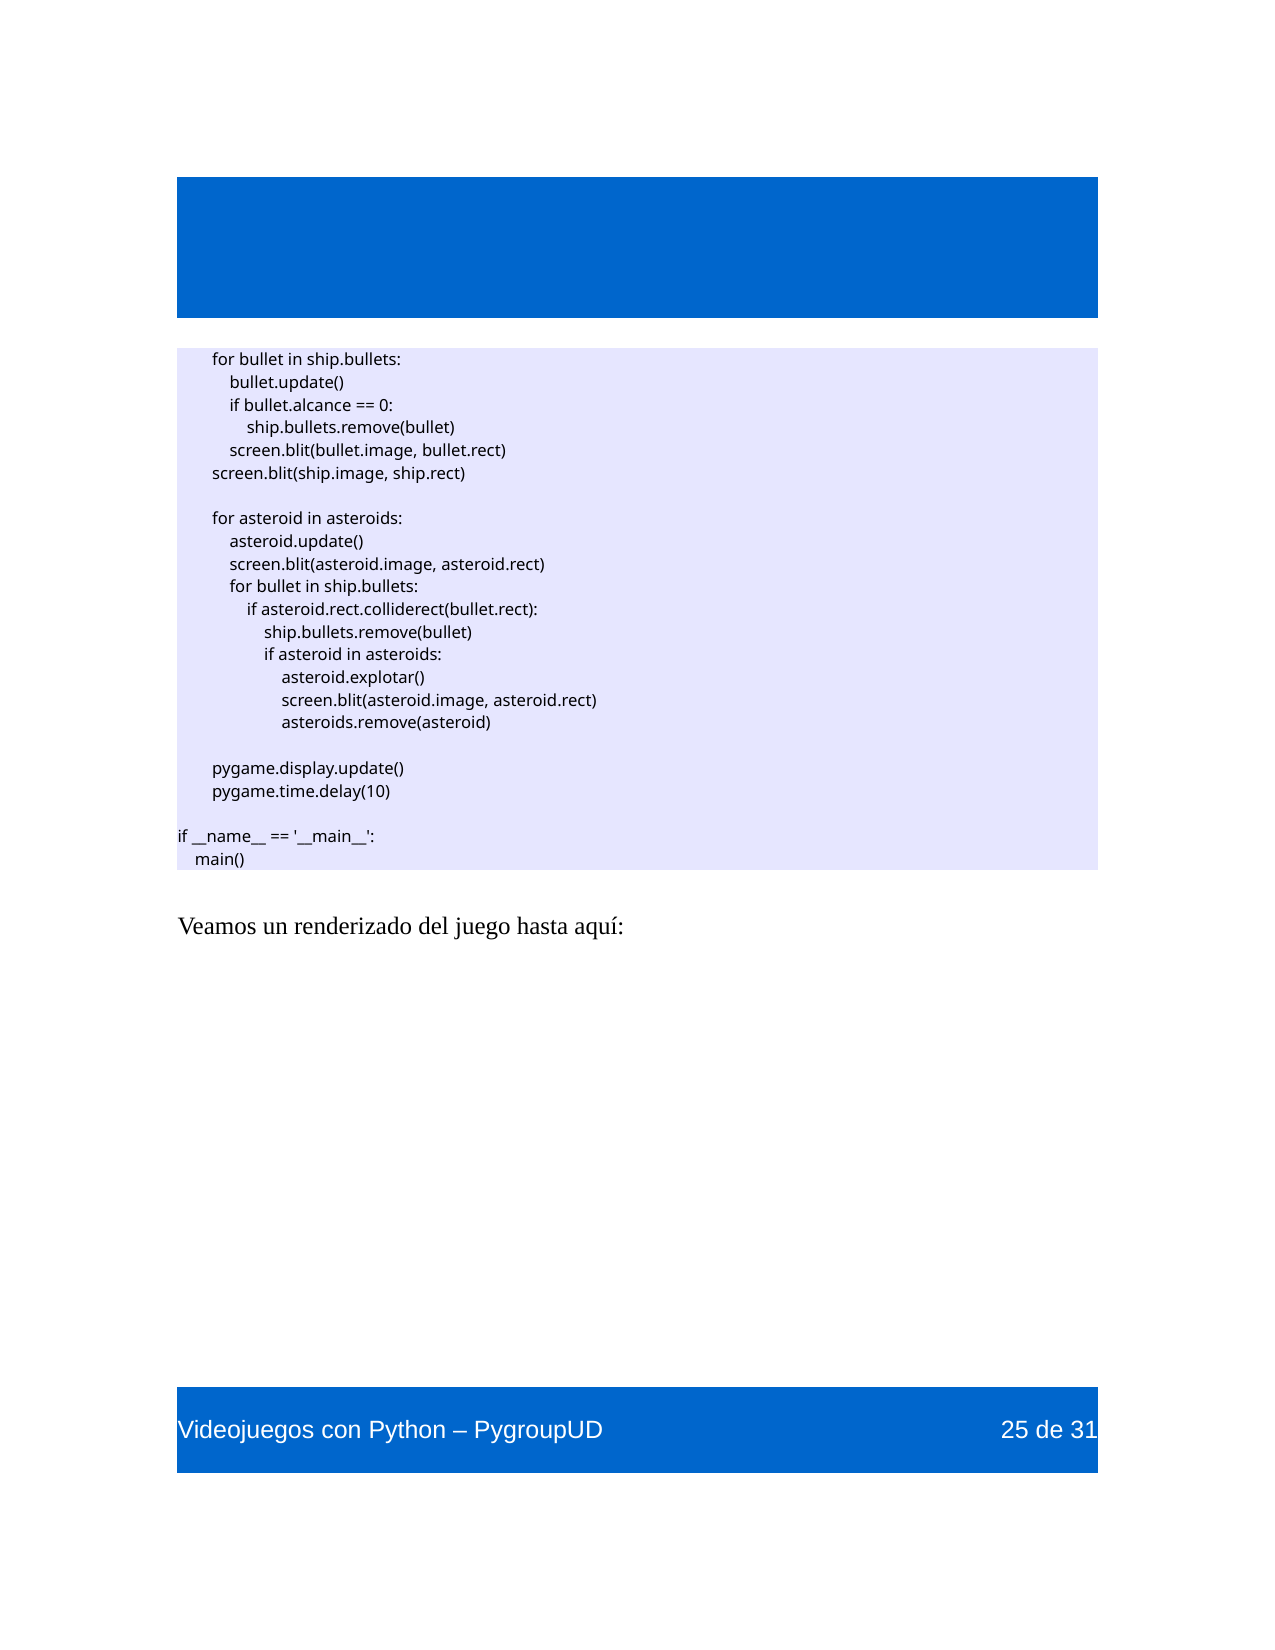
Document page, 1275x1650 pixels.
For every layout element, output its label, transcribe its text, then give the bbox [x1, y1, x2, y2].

text bullet.update() [177, 370, 1098, 393]
text if bullet.alcance == 0: [177, 393, 1098, 416]
text screen.blit(asteroid.image, asteroid.rect) [177, 688, 1098, 711]
text screen.blit(bullet.image, bullet.rect) [177, 438, 1098, 461]
text pygame.display.update() [177, 756, 1098, 779]
text asteroids.remove(asteroid) [177, 711, 1098, 734]
text if asteroid in asteroids: [177, 643, 1098, 666]
text screen.blit(asteroid.image, asteroid.rect) [177, 552, 1098, 575]
text main() [177, 847, 1098, 870]
text pygame.time.delay(10) [177, 779, 1098, 802]
text for bullet in ship.bullets: [177, 575, 1098, 597]
text for asteroid in asteroids: [177, 507, 1098, 529]
text asteroid.explotar() [177, 666, 1098, 688]
text ship.bullets.remove(bullet) [177, 416, 1098, 438]
text if asteroid.rect.colliderect(bullet.rect): [177, 597, 1098, 620]
text screen.blit(ship.image, ship.rect) [177, 461, 1098, 484]
text for bullet in ship.bullets: [177, 348, 1098, 370]
text asteroid.update() [177, 529, 1098, 552]
text ship.bullets.remove(bullet) [177, 620, 1098, 643]
text Veamos un renderizado del juego hasta aquí: [177, 911, 1098, 940]
text if __name__ == '__main__': [177, 824, 1098, 847]
